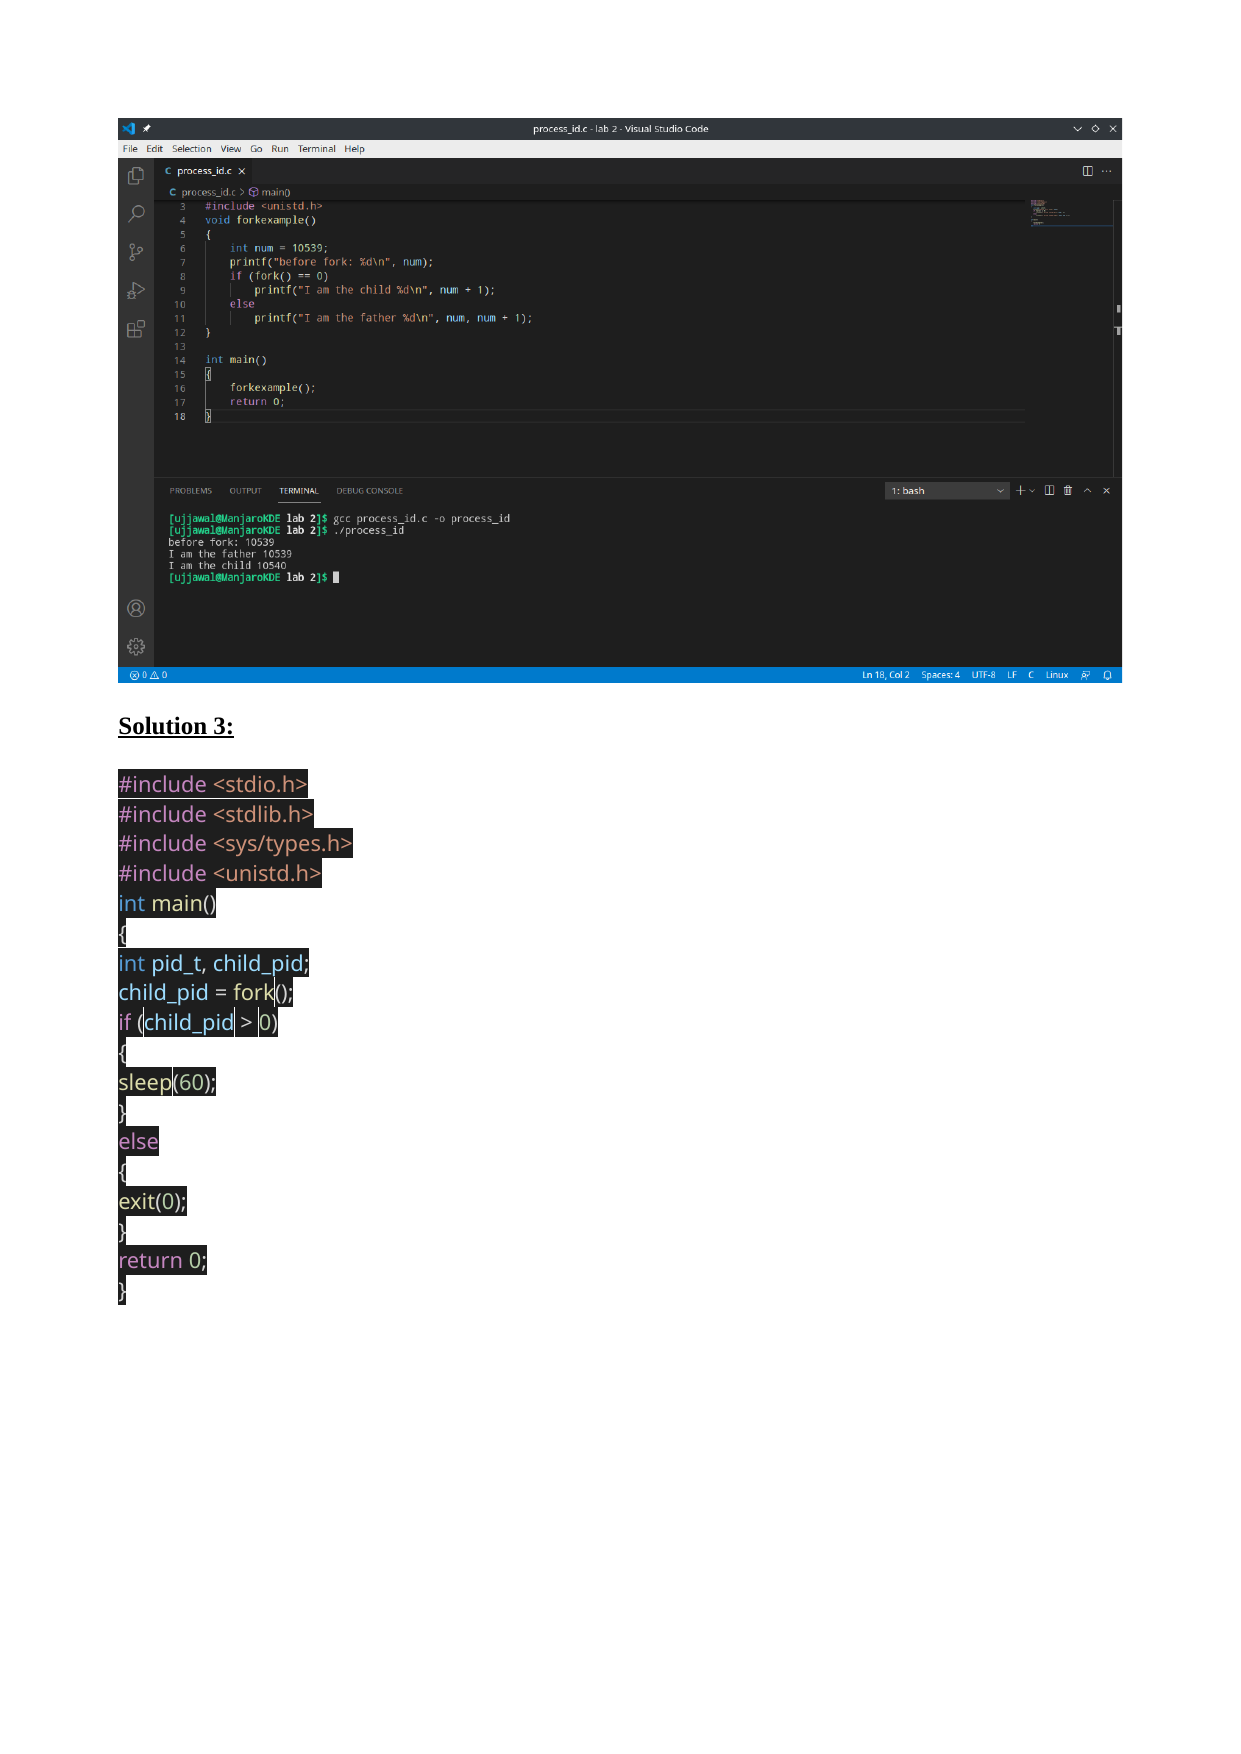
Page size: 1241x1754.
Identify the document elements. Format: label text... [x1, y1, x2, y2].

text exit(0); [118, 1186, 1122, 1216]
text } [118, 1096, 1122, 1126]
text #include <stdio.h> [118, 769, 1122, 798]
text sleep(60); [118, 1067, 1122, 1096]
text int main() [118, 888, 1122, 918]
text #include <stdlib.h> [118, 798, 1122, 828]
text return 0; [118, 1245, 1122, 1275]
picture [118, 118, 1123, 683]
text { [118, 918, 1122, 947]
text child_pid = fork(); [118, 977, 1122, 1007]
text } [118, 1275, 1122, 1305]
text Solution 3: [118, 711, 1122, 740]
text { [118, 1037, 1122, 1067]
text #include <sys/types.h> [118, 828, 1122, 858]
text #include <unistd.h> [118, 858, 1122, 888]
text else [118, 1126, 1122, 1156]
text if (child_pid > 0) [118, 1007, 1122, 1037]
text { [118, 1156, 1122, 1186]
text int pid_t, child_pid; [118, 947, 1122, 977]
text } [118, 1216, 1122, 1245]
